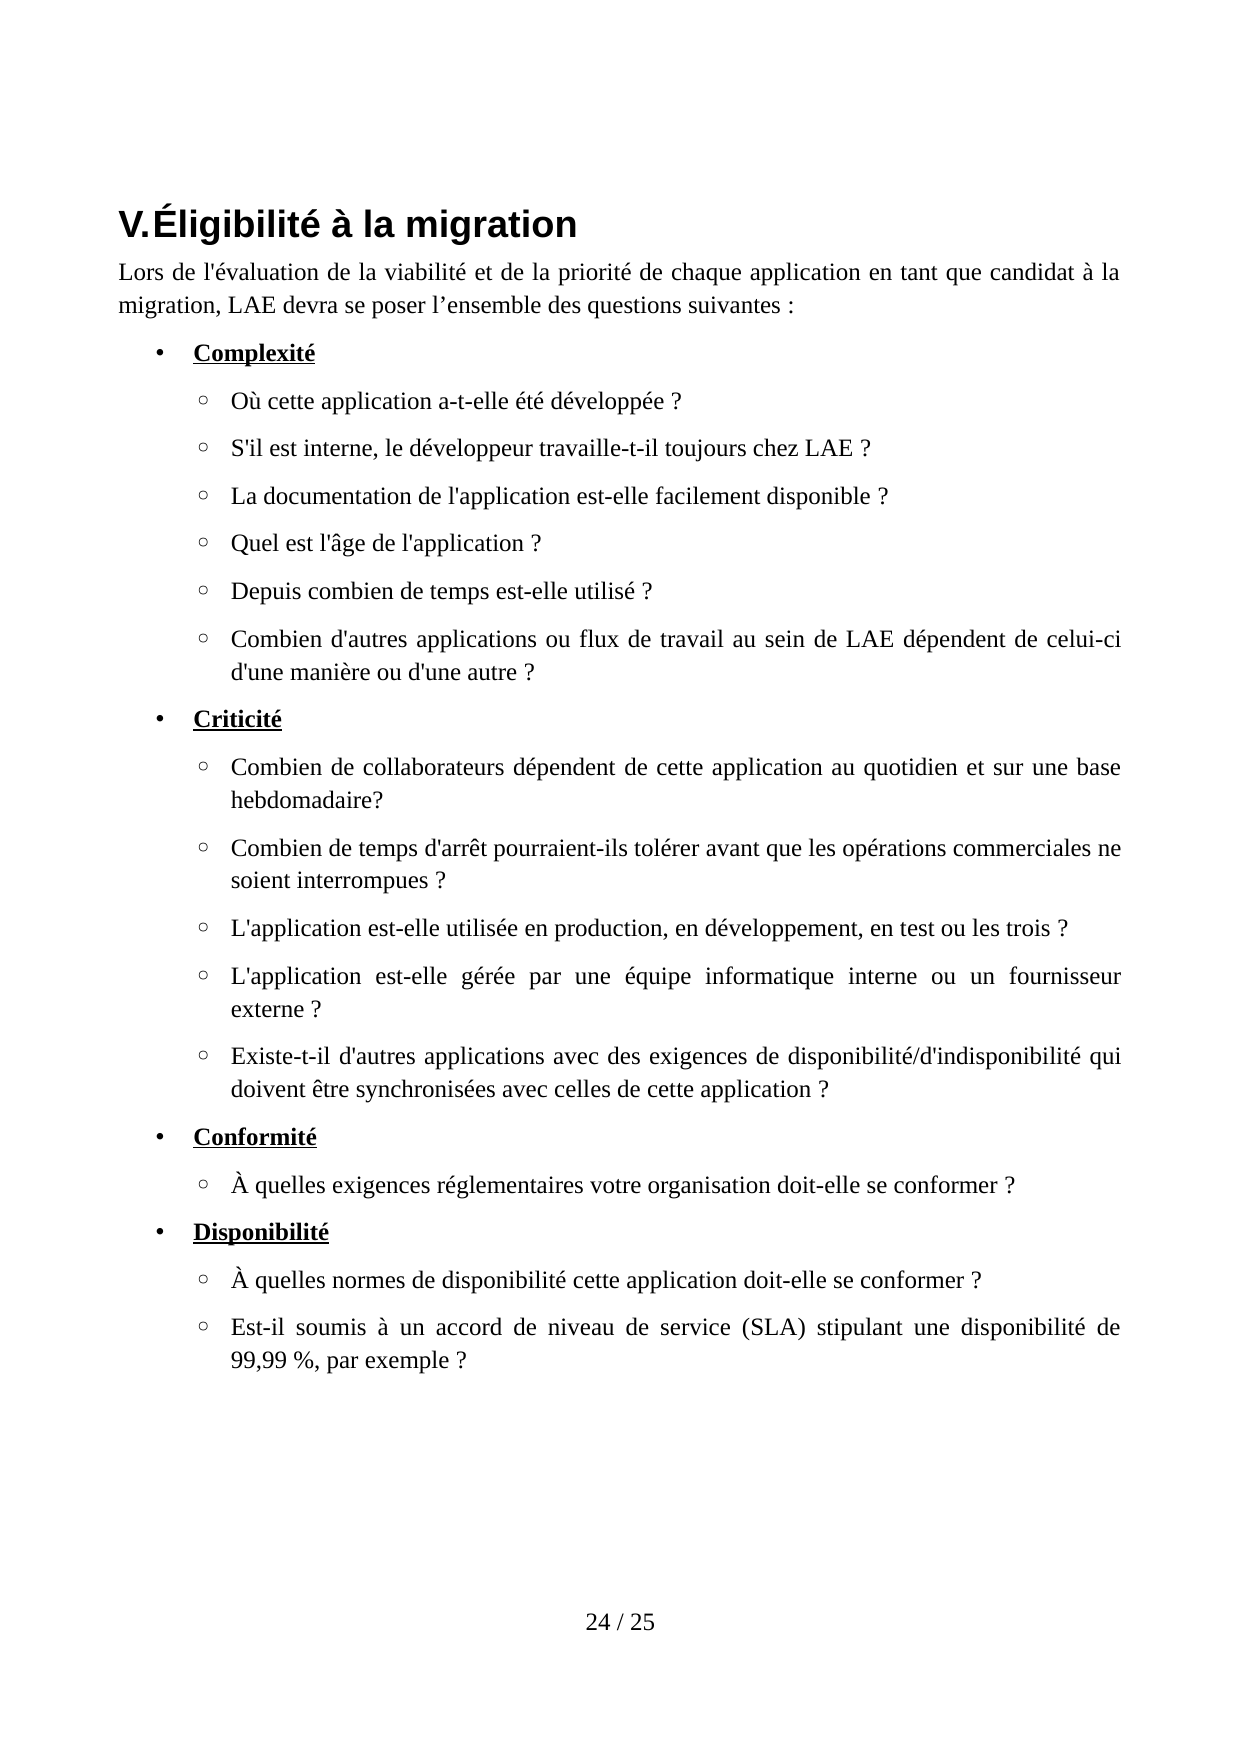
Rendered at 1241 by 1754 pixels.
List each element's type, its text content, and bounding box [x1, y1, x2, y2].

list Où cette application a-t-elle été développée ? [193, 386, 1122, 414]
list Complexité [156, 338, 1122, 367]
list Conformité [156, 1122, 1122, 1151]
list L'application est-elle gérée par une équipe informatique interne ou un fournisseur externe ? [193, 961, 1122, 1023]
list Disponibilité [156, 1217, 1122, 1246]
list Est-il soumis à un accord de niveau de service (SLA) stipulant une disponibilité de 99,99 %, par exemple ? [193, 1312, 1122, 1374]
list Depuis combien de temps est-elle utilisé ? [193, 576, 1122, 605]
list À quelles normes de disponibilité cette application doit-elle se conformer ? [193, 1265, 1122, 1294]
list La documentation de l'application est-elle facilement disponible ? [193, 481, 1122, 510]
list Quel est l'âge de l'application ? [193, 528, 1122, 557]
subtitle Éligibilité à la migration [118, 201, 1122, 245]
list À quelles exigences réglementaires votre organisation doit-elle se conformer ? [193, 1170, 1122, 1198]
list L'application est-elle utilisée en production, en développement, en test ou les trois ? [193, 913, 1122, 942]
list Combien de collaborateurs dépendent de cette application au quotidien et sur une base hebdomadaire? [193, 752, 1122, 814]
list Existe-t-il d'autres applications avec des exigences de disponibilité/d'indisponibilité qui doivent être synchronisées avec celles de cette application ? [193, 1041, 1122, 1103]
text Lors de l'évaluation de la viabilité et de la priorité de chaque application en tant que candidat à la migration, LAE devra se poser l’ensemble des questions suivantes : [118, 257, 1122, 319]
list Criticité [156, 704, 1122, 733]
list S'il est interne, le développeur travaille-t-il toujours chez LAE ? [193, 433, 1122, 462]
list Combien de temps d'arrêt pourraient-ils tolérer avant que les opérations commerciales ne soient interrompues ? [193, 833, 1122, 894]
list Combien d'autres applications ou flux de travail au sein de LAE dépendent de celui-ci d'une manière ou d'une autre ? [193, 624, 1122, 686]
